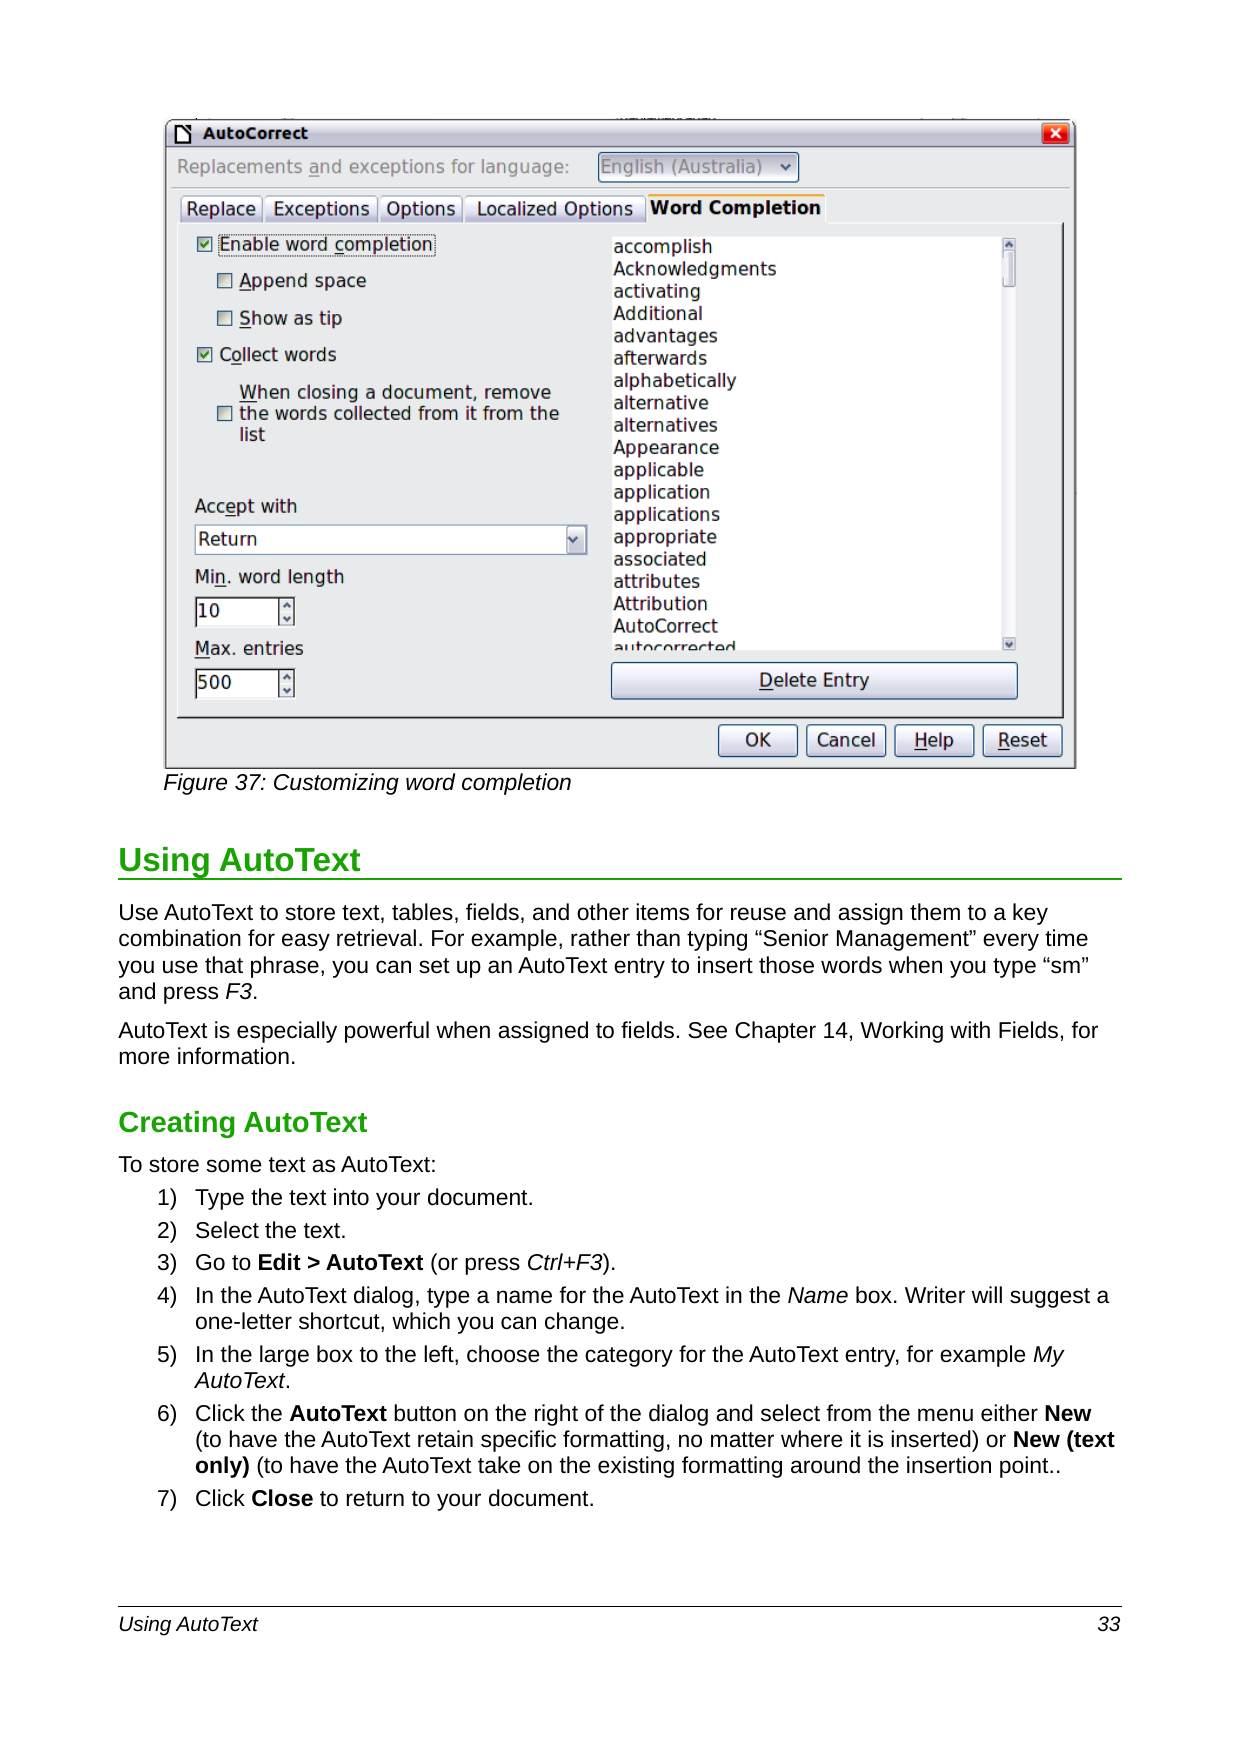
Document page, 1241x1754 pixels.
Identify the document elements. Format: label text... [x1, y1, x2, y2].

list Type the text into your document. [177, 1184, 1122, 1210]
picture [163, 118, 1078, 769]
list To store some text as AutoText: [118, 1151, 1122, 1177]
list Click the AutoText button on the right of the dialog and select from the menu either New (to have the AutoText retain specific formatting, no matter where it is inserted) or New (text only) (to have the AutoText take on the existing formatting around the insertion point.. [177, 1400, 1122, 1479]
list In the AutoText dialog, type a name for the AutoText in the Name box. Writer will suggest a one-letter shortcut, which you can change. [177, 1282, 1122, 1334]
list Select the text. [177, 1217, 1122, 1243]
text Use AutoText to store text, tables, fields, and other items for reuse and assign them to a key combination for easy retrieval. For example, rather than typing “Senior Management” every time you use that phrase, you can set up an AutoText entry to insert those words when you type “sm” and press F3. [118, 899, 1122, 1004]
list Go to Edit > AutoText (or press Ctrl+F3). [177, 1249, 1122, 1276]
subtitle Creating AutoText [118, 1105, 1122, 1139]
text AutoText is especially powerful when assigned to fields. See Chapter 14, Working with Fields, for more information. [118, 1017, 1122, 1070]
subtitle Using AutoText [118, 840, 1122, 878]
text Figure 37: Customizing word completion [163, 769, 1077, 795]
list Click Close to return to your document. [177, 1485, 1122, 1511]
list In the large box to the left, choose the category for the AutoText entry, for example My AutoText. [177, 1341, 1122, 1393]
